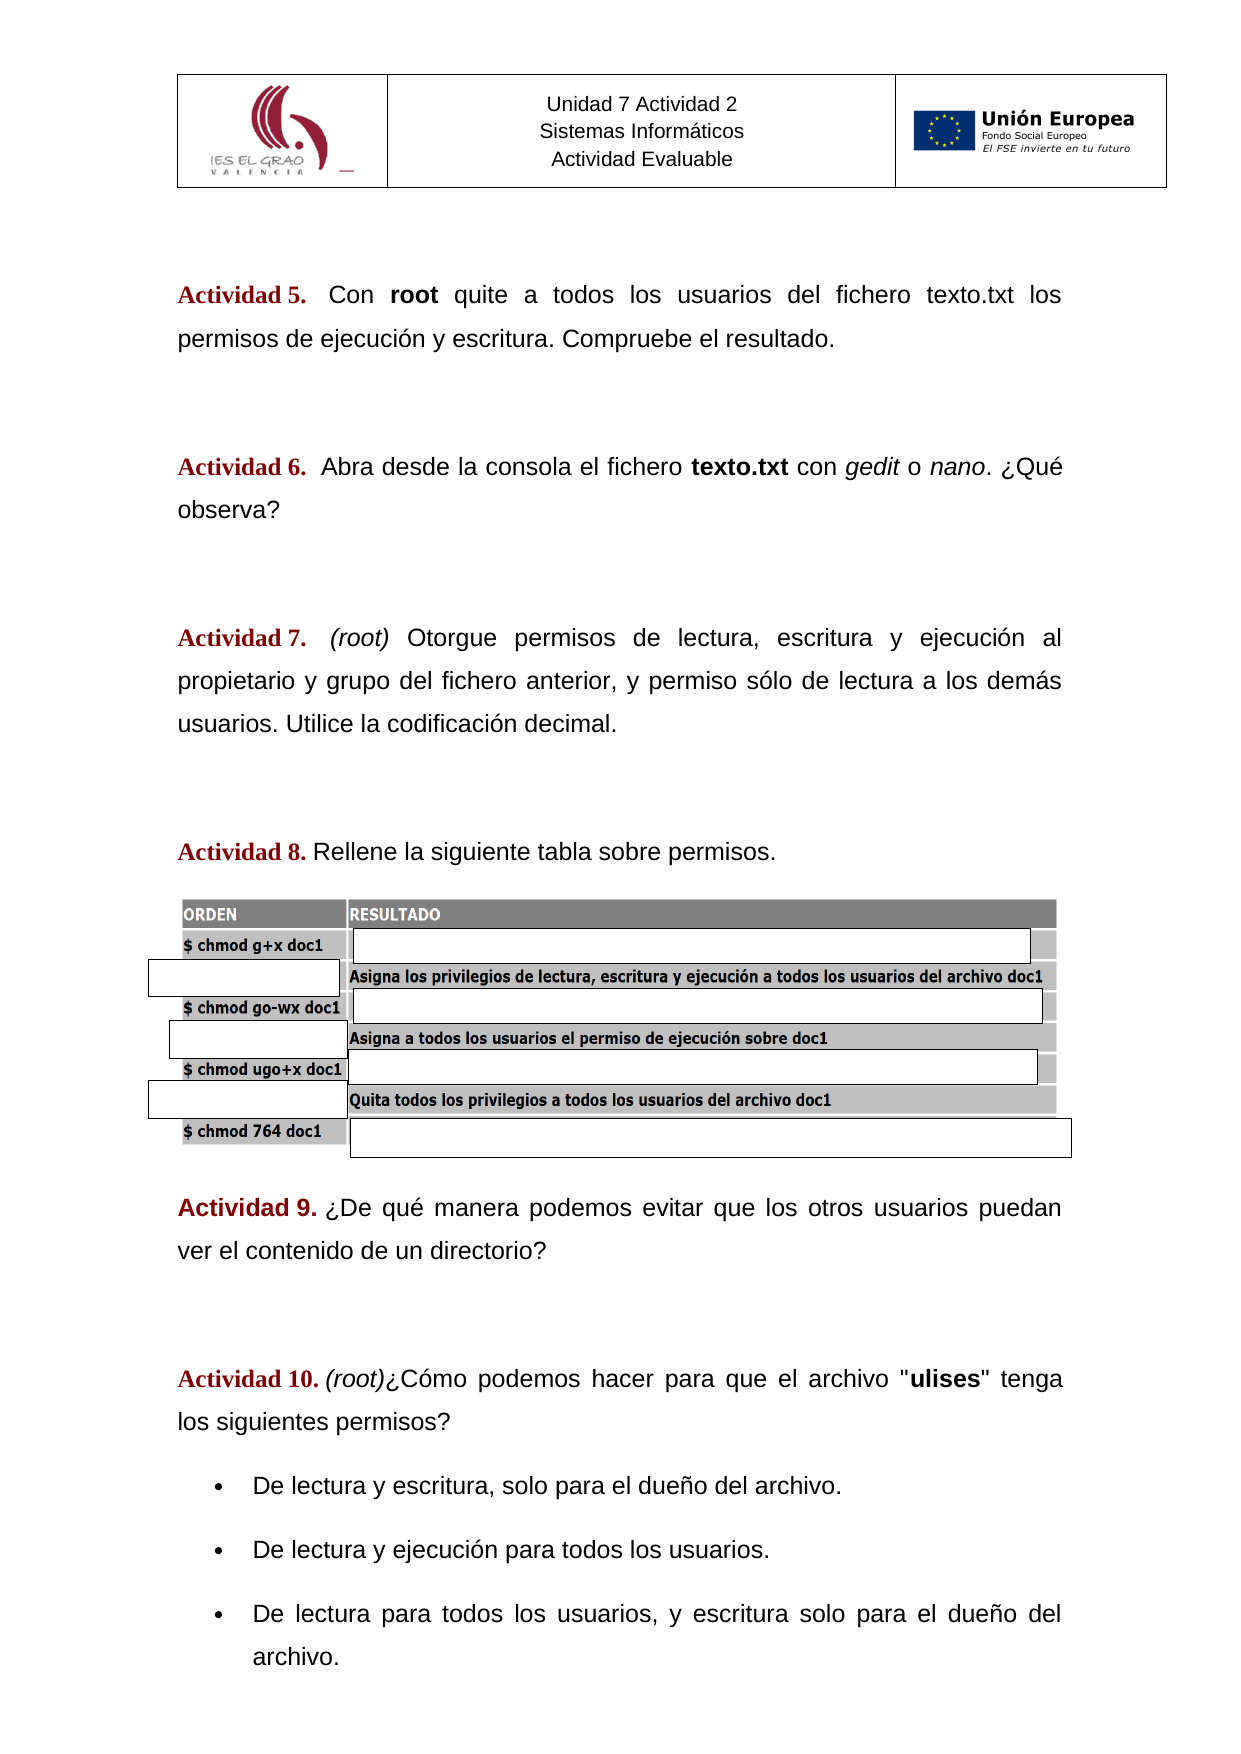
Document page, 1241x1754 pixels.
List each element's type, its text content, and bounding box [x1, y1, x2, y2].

list De lectura y escritura, solo para el dueño del archivo. [215, 1471, 1063, 1500]
list De lectura para todos los usuarios, y escritura solo para el dueño del archivo. [215, 1599, 1063, 1671]
list Rellene la siguiente tabla sobre permisos. [177, 837, 1063, 866]
picture [906, 103, 1150, 159]
list De lectura y ejecución para todos los usuarios. [215, 1535, 1063, 1564]
picture [524, 975, 1063, 1118]
list Con root quite a todos los usuarios del fichero texto.txt los permisos de ejecución y escritura. Compruebe el resultado. [177, 280, 1063, 352]
list Abra desde la consola el fichero texto.txt con gedit o nano. ¿Qué observa? [177, 451, 1063, 523]
list (root)¿Cómo podemos hacer para que el archivo "ulises" tenga los siguientes permisos? [177, 1364, 1063, 1436]
picture [210, 85, 355, 177]
list ¿De qué manera podemos evitar que los otros usuarios puedan ver el contenido de un directorio? [177, 1193, 1063, 1264]
list (root) Otorgue permisos de lectura, escritura y ejecución al propietario y grupo del fichero anterior, y permiso sólo de lectura a los demás usuarios. Utilice la codificación decimal. [177, 623, 1063, 738]
